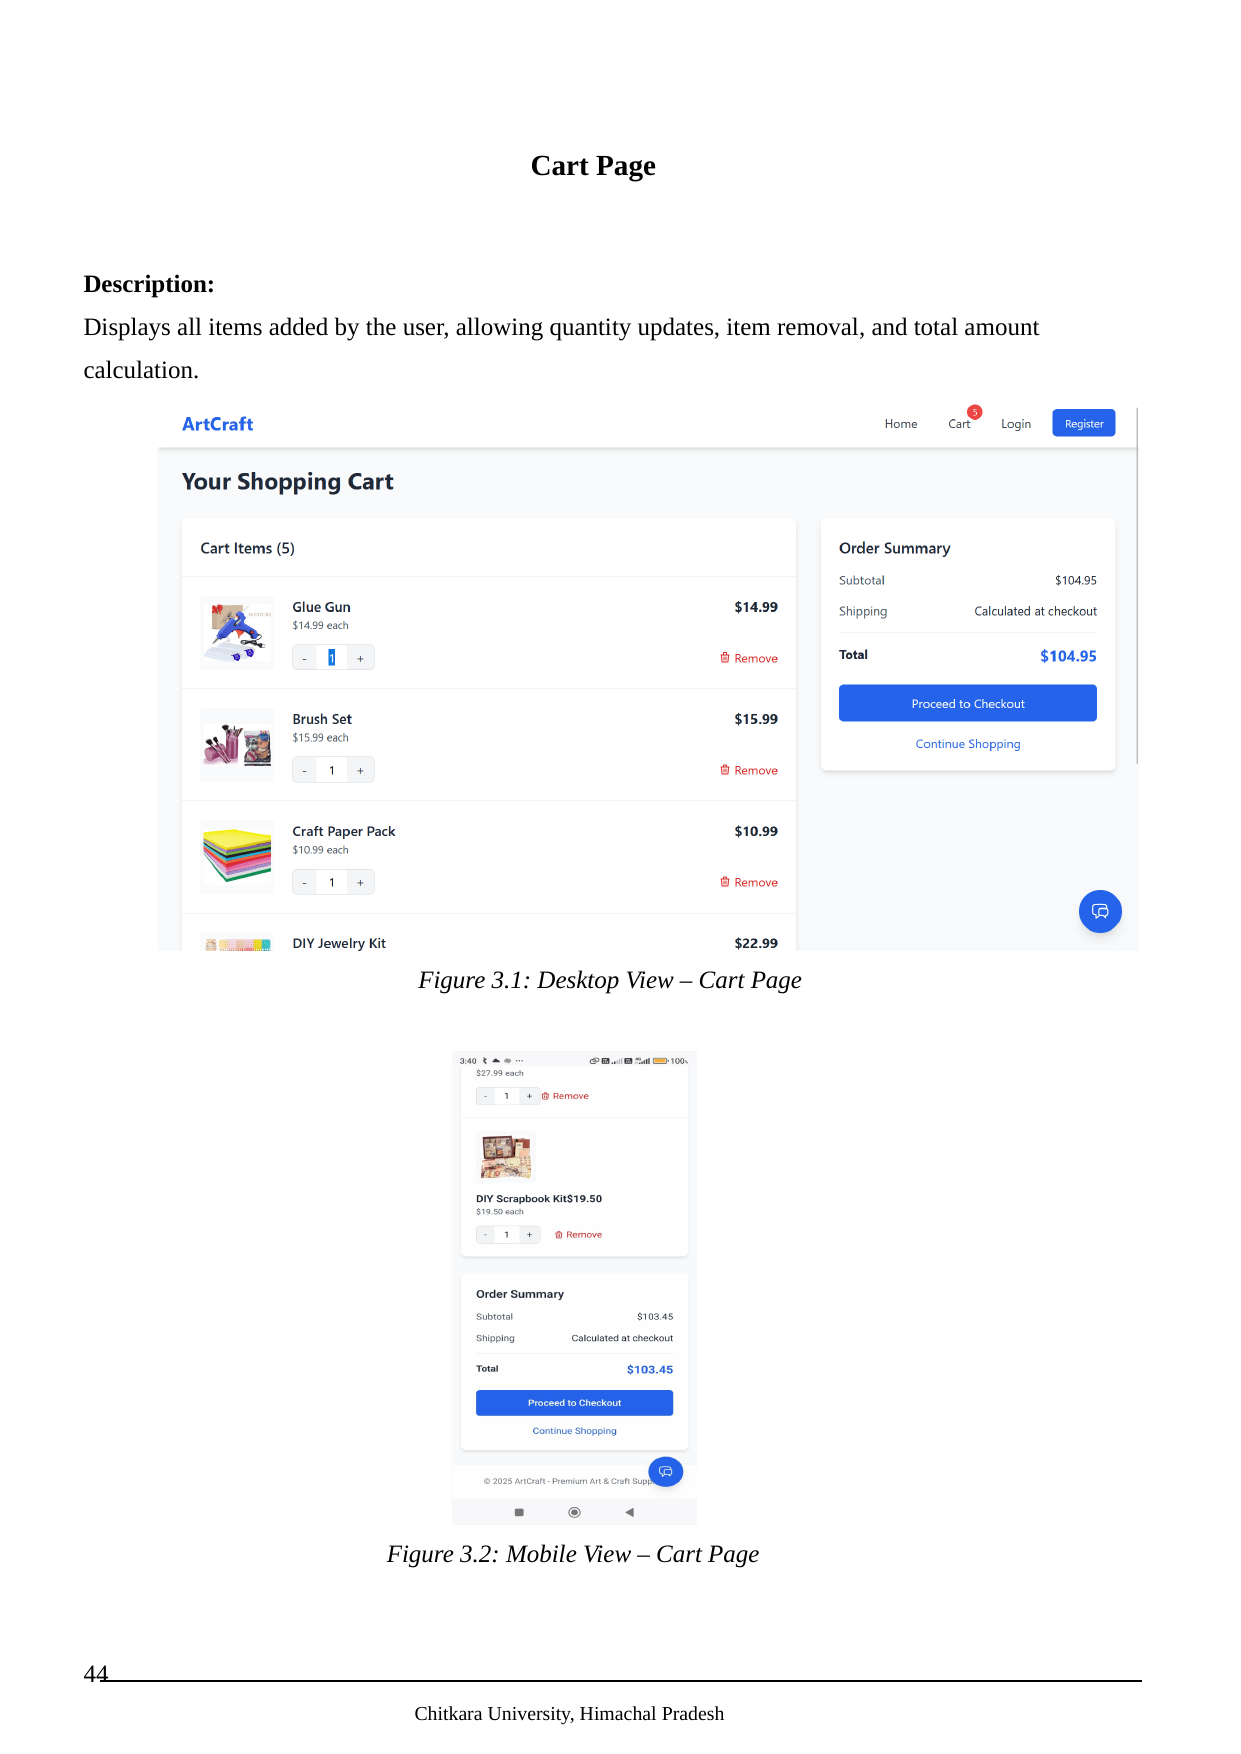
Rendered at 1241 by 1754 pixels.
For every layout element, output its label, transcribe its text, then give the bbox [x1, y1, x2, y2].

text Figure 3.2: Mobile View – Cart Page [83, 1539, 1065, 1567]
picture [157, 398, 1139, 951]
picture [451, 1051, 698, 1525]
list Figure 3.1: Desktop View – Cart Page [128, 398, 1065, 994]
subtitle Cart Page [154, 148, 1032, 181]
text Description: Displays all items added by the user, allowing quantity updates, item removal, and total amount calculation. [83, 269, 1065, 384]
